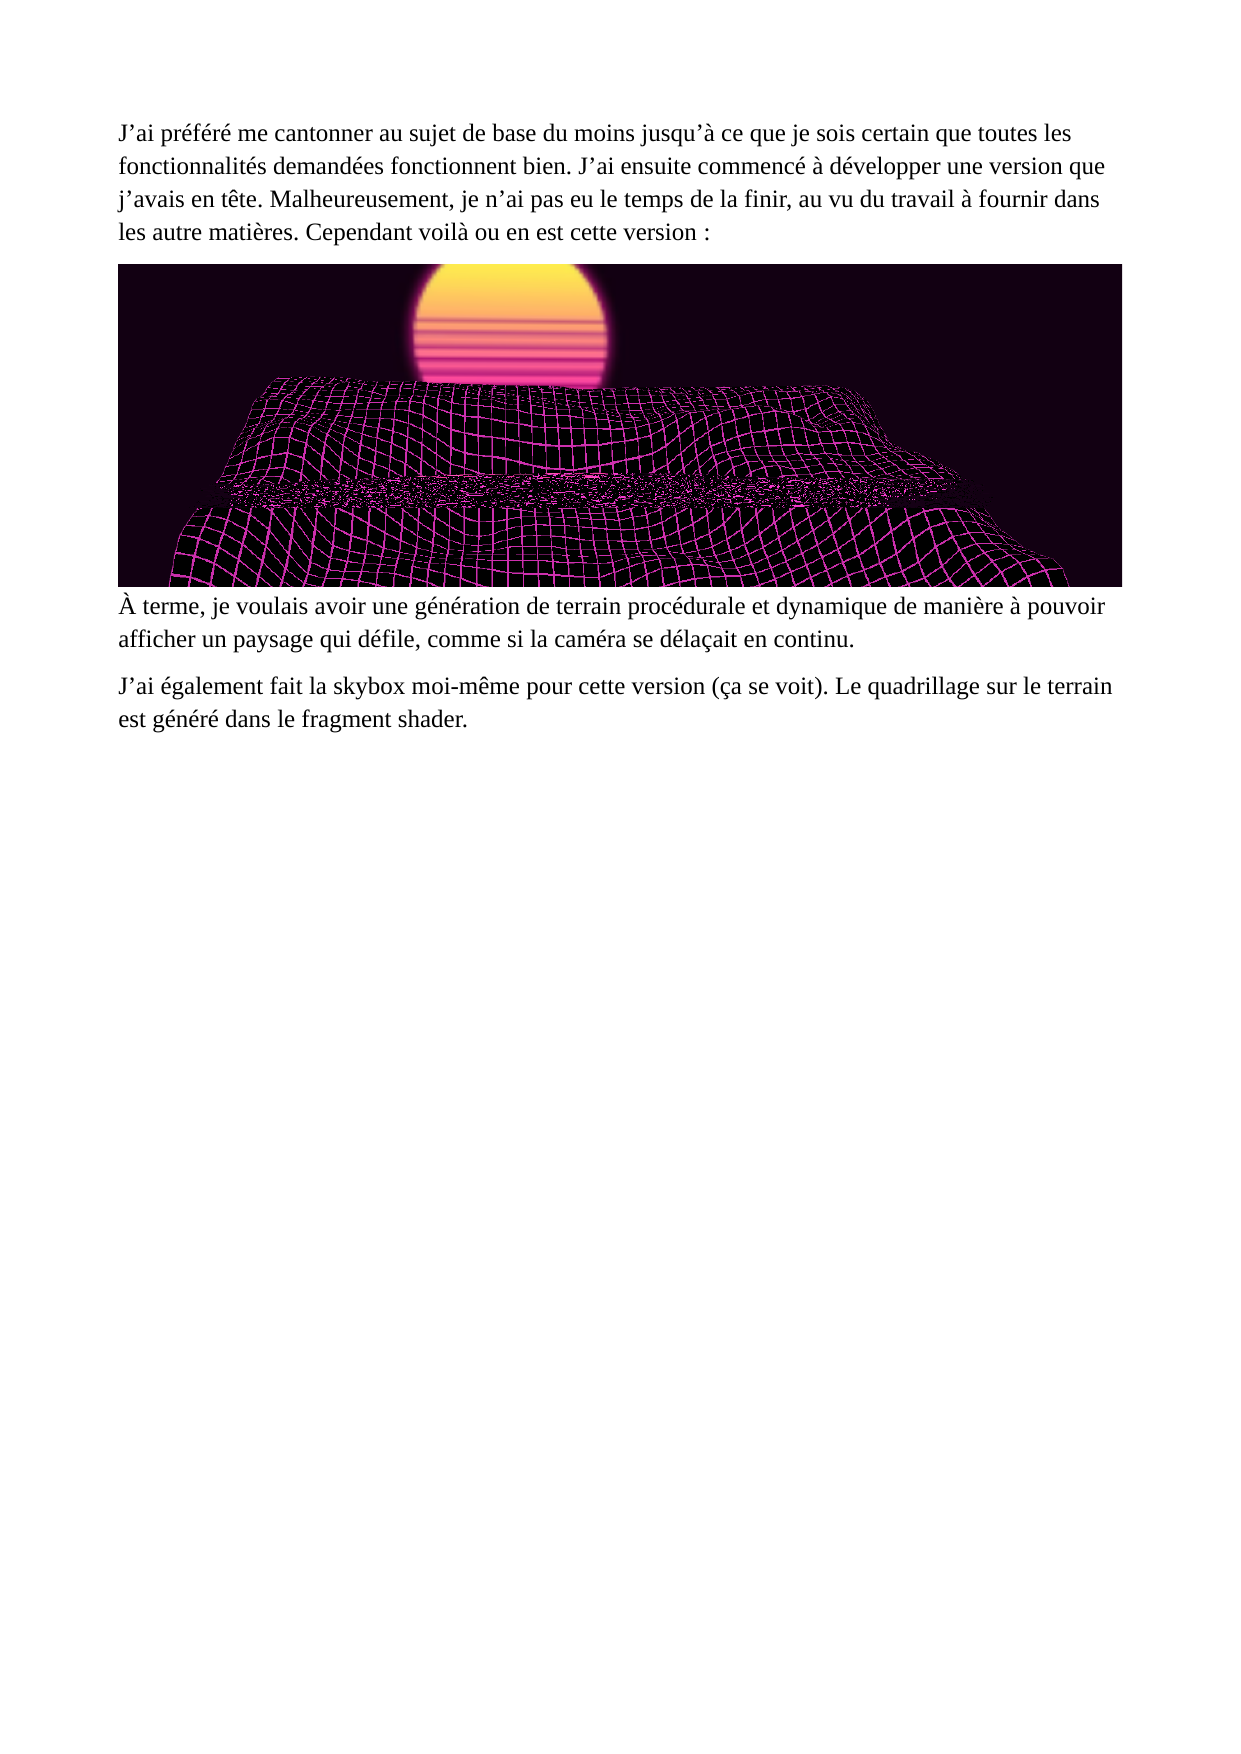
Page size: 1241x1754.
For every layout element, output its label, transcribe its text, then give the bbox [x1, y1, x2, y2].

text J’ai préféré me cantonner au sujet de base du moins jusqu’à ce que je sois certain que toutes les fonctionnalités demandées fonctionnent bien. J’ai ensuite commencé à développer une version que j’avais en tête. Malheureusement, je n’ai pas eu le temps de la finir, au vu du travail à fournir dans les autre matières. Cependant voilà ou en est cette version : [118, 118, 1122, 246]
text J’ai également fait la skybox moi-même pour cette version (ça se voit). Le quadrillage sur le terrain est généré dans le fragment shader. [118, 671, 1122, 733]
text À terme, je voulais avoir une génération de terrain procédurale et dynamique de manière à pouvoir afficher un paysage qui défile, comme si la caméra se délaçait en continu. [118, 587, 1122, 653]
picture [118, 264, 1123, 587]
